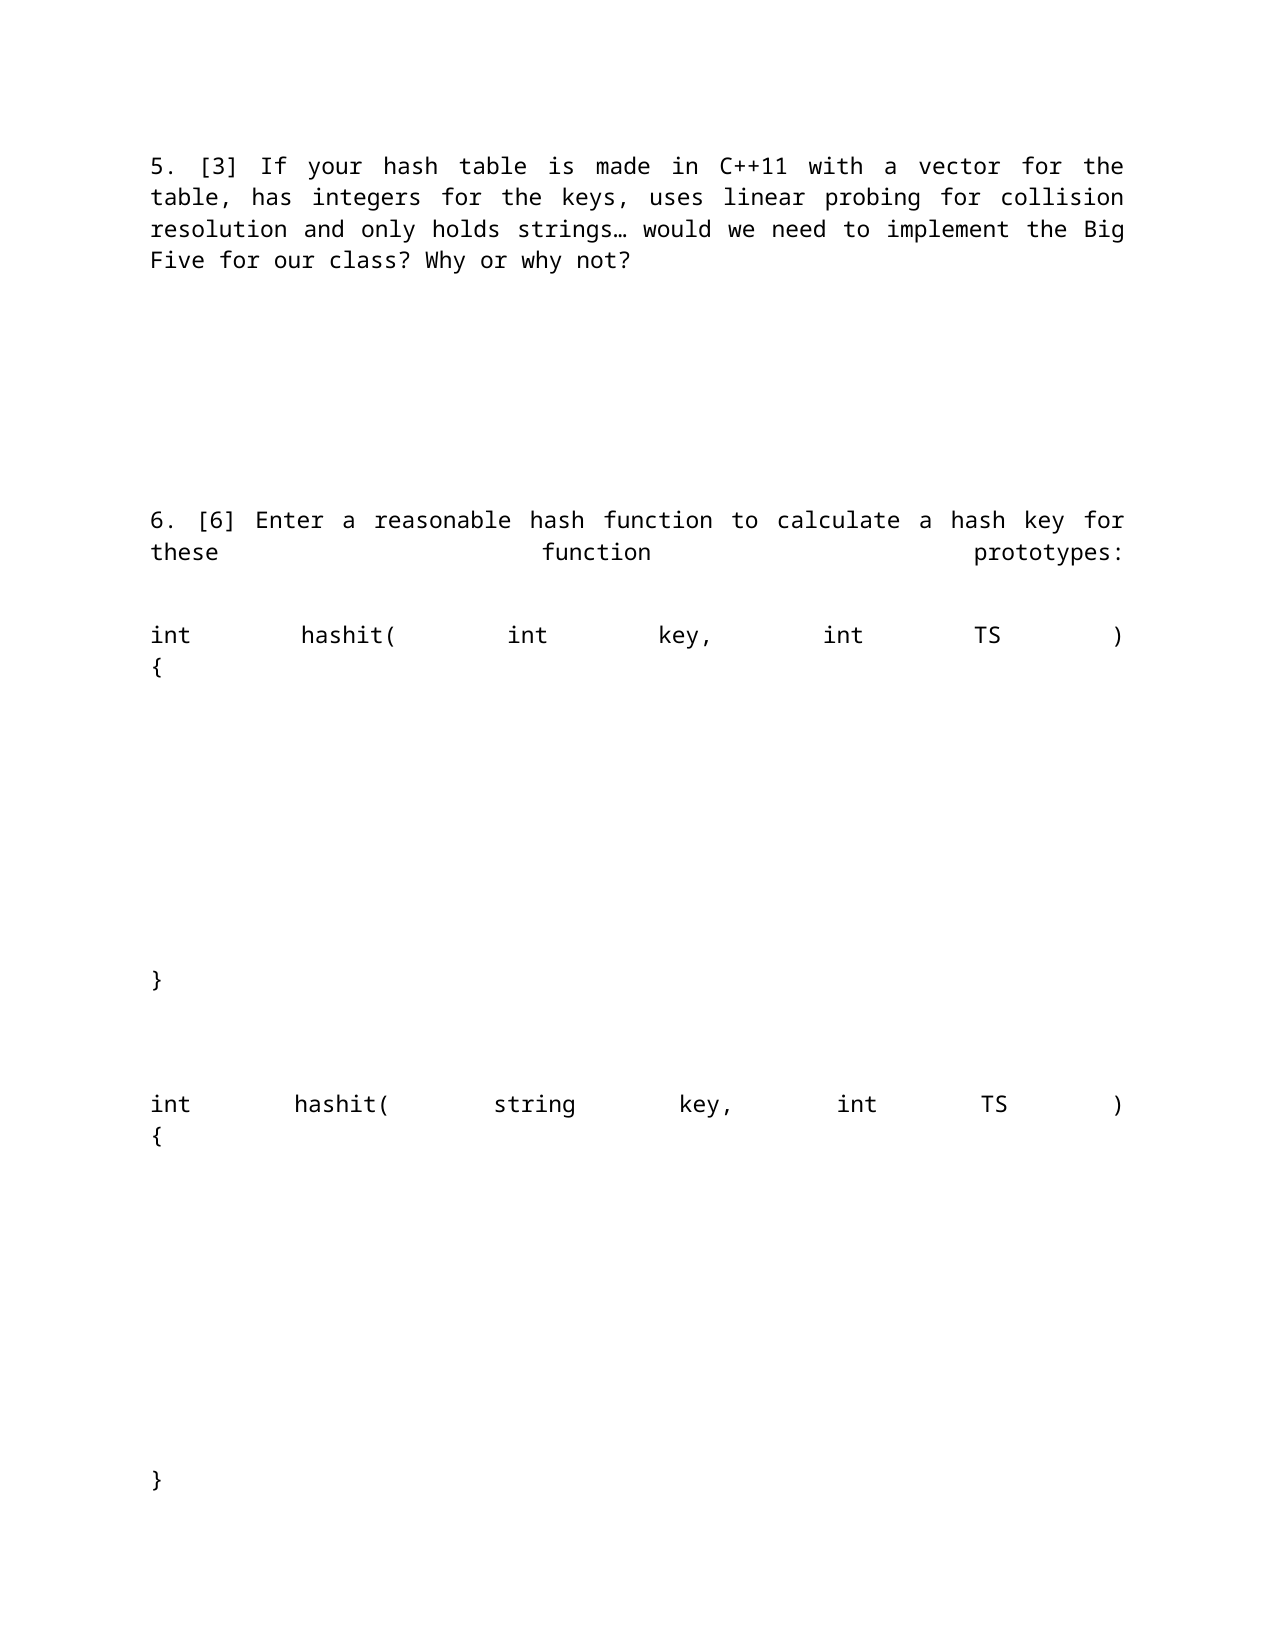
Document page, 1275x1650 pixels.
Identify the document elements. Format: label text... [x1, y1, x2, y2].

text 6. [6] Enter a reasonable hash function to calculate a hash key for these function prototypes: [150, 504, 1125, 598]
text int hashit( int key, int TS ) { [150, 619, 1125, 681]
text 5. [3] If your hash table is made in C++11 with a vector for the table, has integers for the keys, uses linear probing for collision resolution and only holds strings… would we need to implement the Big Five for our class? Why or why not? [150, 150, 1125, 275]
text } int hashit( string key, int TS ) { } [150, 962, 1125, 1494]
